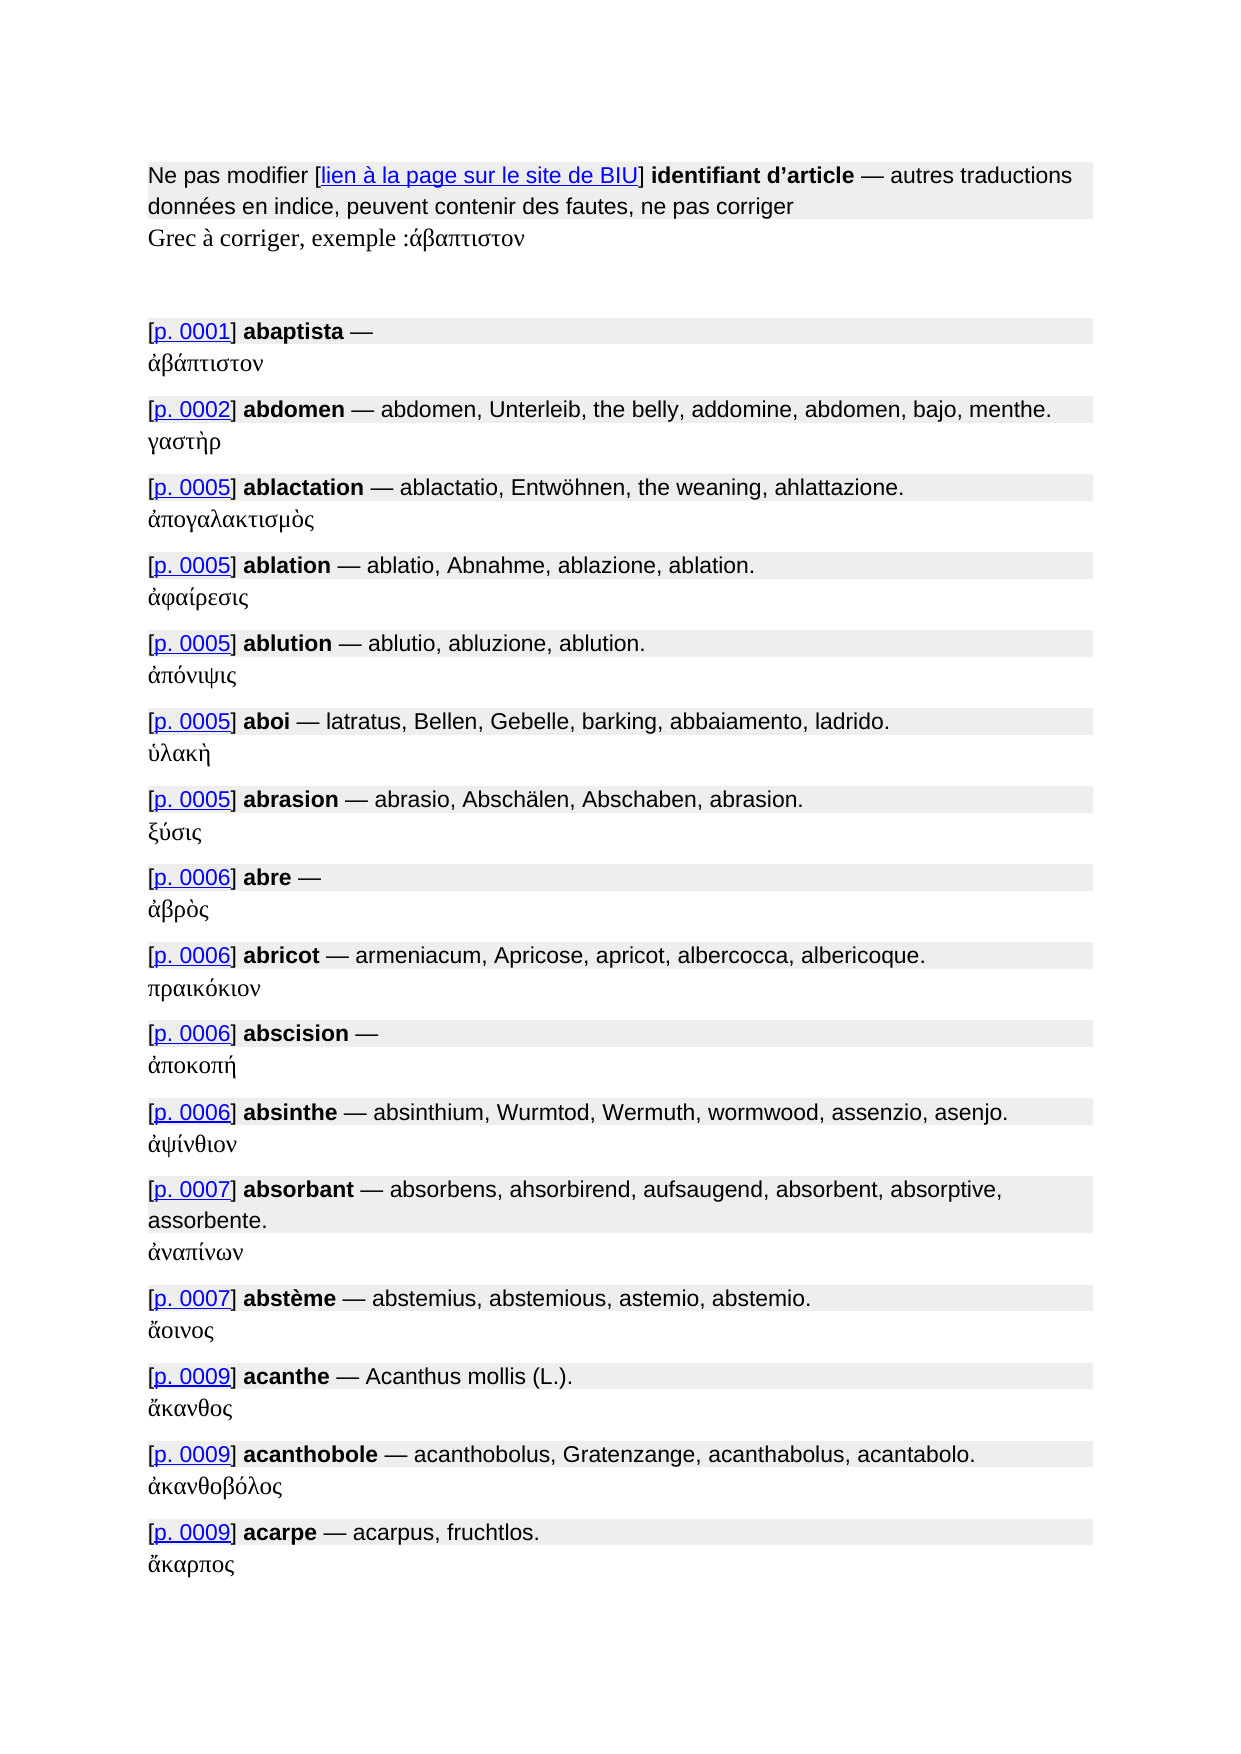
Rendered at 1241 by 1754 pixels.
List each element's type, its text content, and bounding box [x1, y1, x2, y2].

text [p. 0009] acanthobole — acanthobolus, Gratenzange, acanthabolus, acantabolo. [148, 1441, 1093, 1467]
text ἀψίνθιον [148, 1129, 1093, 1157]
text [p. 0007] absorbant — absorbens, ahsorbirend, aufsaugend, absorbent, absorptive, assorbente. [148, 1176, 1093, 1233]
text [p. 0005] ablution — ablutio, abluzione, ablution. [148, 630, 1093, 657]
text [p. 0005] abrasion — abrasio, Abschälen, Abschaben, abrasion. [148, 786, 1093, 813]
text [p. 0006] abscision — [148, 1020, 1093, 1047]
text ξύσις [148, 817, 1093, 845]
text [p. 0006] abre — [148, 864, 1093, 891]
text ἀβάπτιστον [148, 348, 1093, 377]
text ἄοινος [148, 1315, 1093, 1344]
text ἀποκοπή [148, 1051, 1093, 1079]
text [p. 0009] acanthe — Acanthus mollis (L.). [148, 1363, 1093, 1389]
text πραικόκιον [148, 973, 1093, 1001]
text Grec à corriger, exemple :άβαπτιστον [148, 223, 1093, 252]
text ἀπόνιψις [148, 661, 1093, 689]
text [p. 0005] aboi — latratus, Bellen, Gebelle, barking, abbaiamento, ladrido. [148, 708, 1093, 735]
text ὑλακὴ [148, 738, 1093, 767]
text ἀπογαλακτισμὸς [148, 504, 1093, 533]
text γαστὴρ [148, 426, 1093, 455]
text ἀναπίνων [148, 1237, 1093, 1266]
text Ne pas modifier [lien à la page sur le site de BIU] identifiant d’article — autres traductions données en indice, peuvent contenir des fautes, ne pas corriger [148, 162, 1093, 219]
text [p. 0002] abdomen — abdomen, Unterleib, the belly, addomine, abdomen, bajo, menthe. [148, 396, 1093, 423]
text ἀκανθοβόλος [148, 1471, 1093, 1500]
text [p. 0005] ablactation — ablactatio, Entwöhnen, the weaning, ahlattazione. [148, 474, 1093, 501]
text [p. 0001] abaptista — [148, 318, 1093, 344]
text [p. 0006] abricot — armeniacum, Apricose, apricot, albercocca, albericoque. [148, 942, 1093, 969]
text [p. 0005] ablation — ablatio, Abnahme, ablazione, ablation. [148, 552, 1093, 579]
text ἄκανθος [148, 1393, 1093, 1422]
text ἀβρὸς [148, 894, 1093, 923]
text [p. 0009] acarpe — acarpus, fruchtlos. [148, 1519, 1093, 1545]
text ἀφαίρεσις [148, 582, 1093, 611]
text [p. 0006] absinthe — absinthium, Wurmtod, Wermuth, wormwood, assenzio, asenjo. [148, 1098, 1093, 1125]
text ἄκαρπος [148, 1549, 1093, 1578]
text [p. 0007] abstème — abstemius, abstemious, astemio, abstemio. [148, 1285, 1093, 1311]
